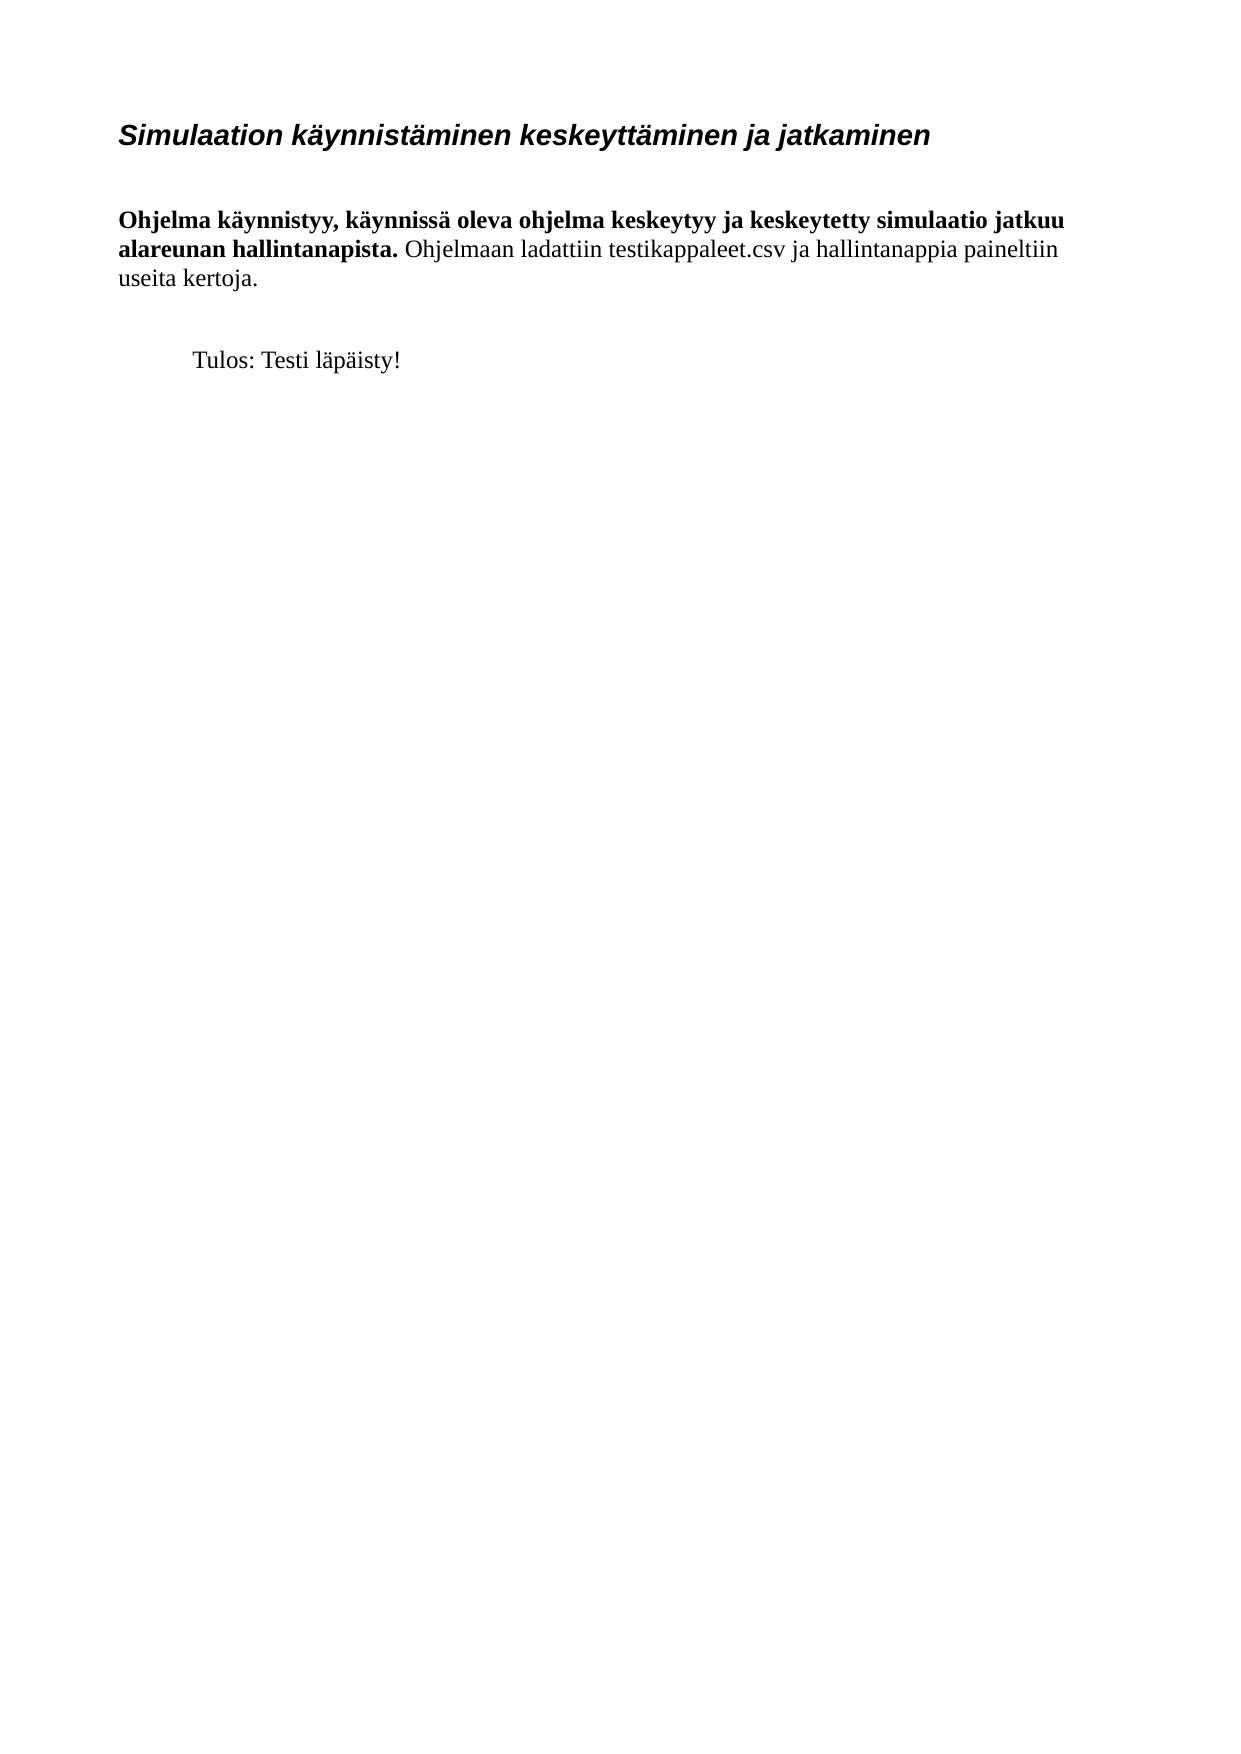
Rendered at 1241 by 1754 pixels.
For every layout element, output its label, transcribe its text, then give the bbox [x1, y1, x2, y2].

text Ohjelma käynnistyy, käynnissä oleva ohjelma keskeytyy ja keskeytetty simulaatio jatkuu alareunan hallintanapista. Ohjelmaan ladattiin testikappaleet.csv ja hallintanappia paineltiin useita kertoja. [118, 205, 1122, 292]
subtitle Simulaation käynnistäminen keskeyttäminen ja jatkaminen [118, 118, 1122, 152]
text Tulos: Testi läpäisty! [192, 345, 1122, 374]
